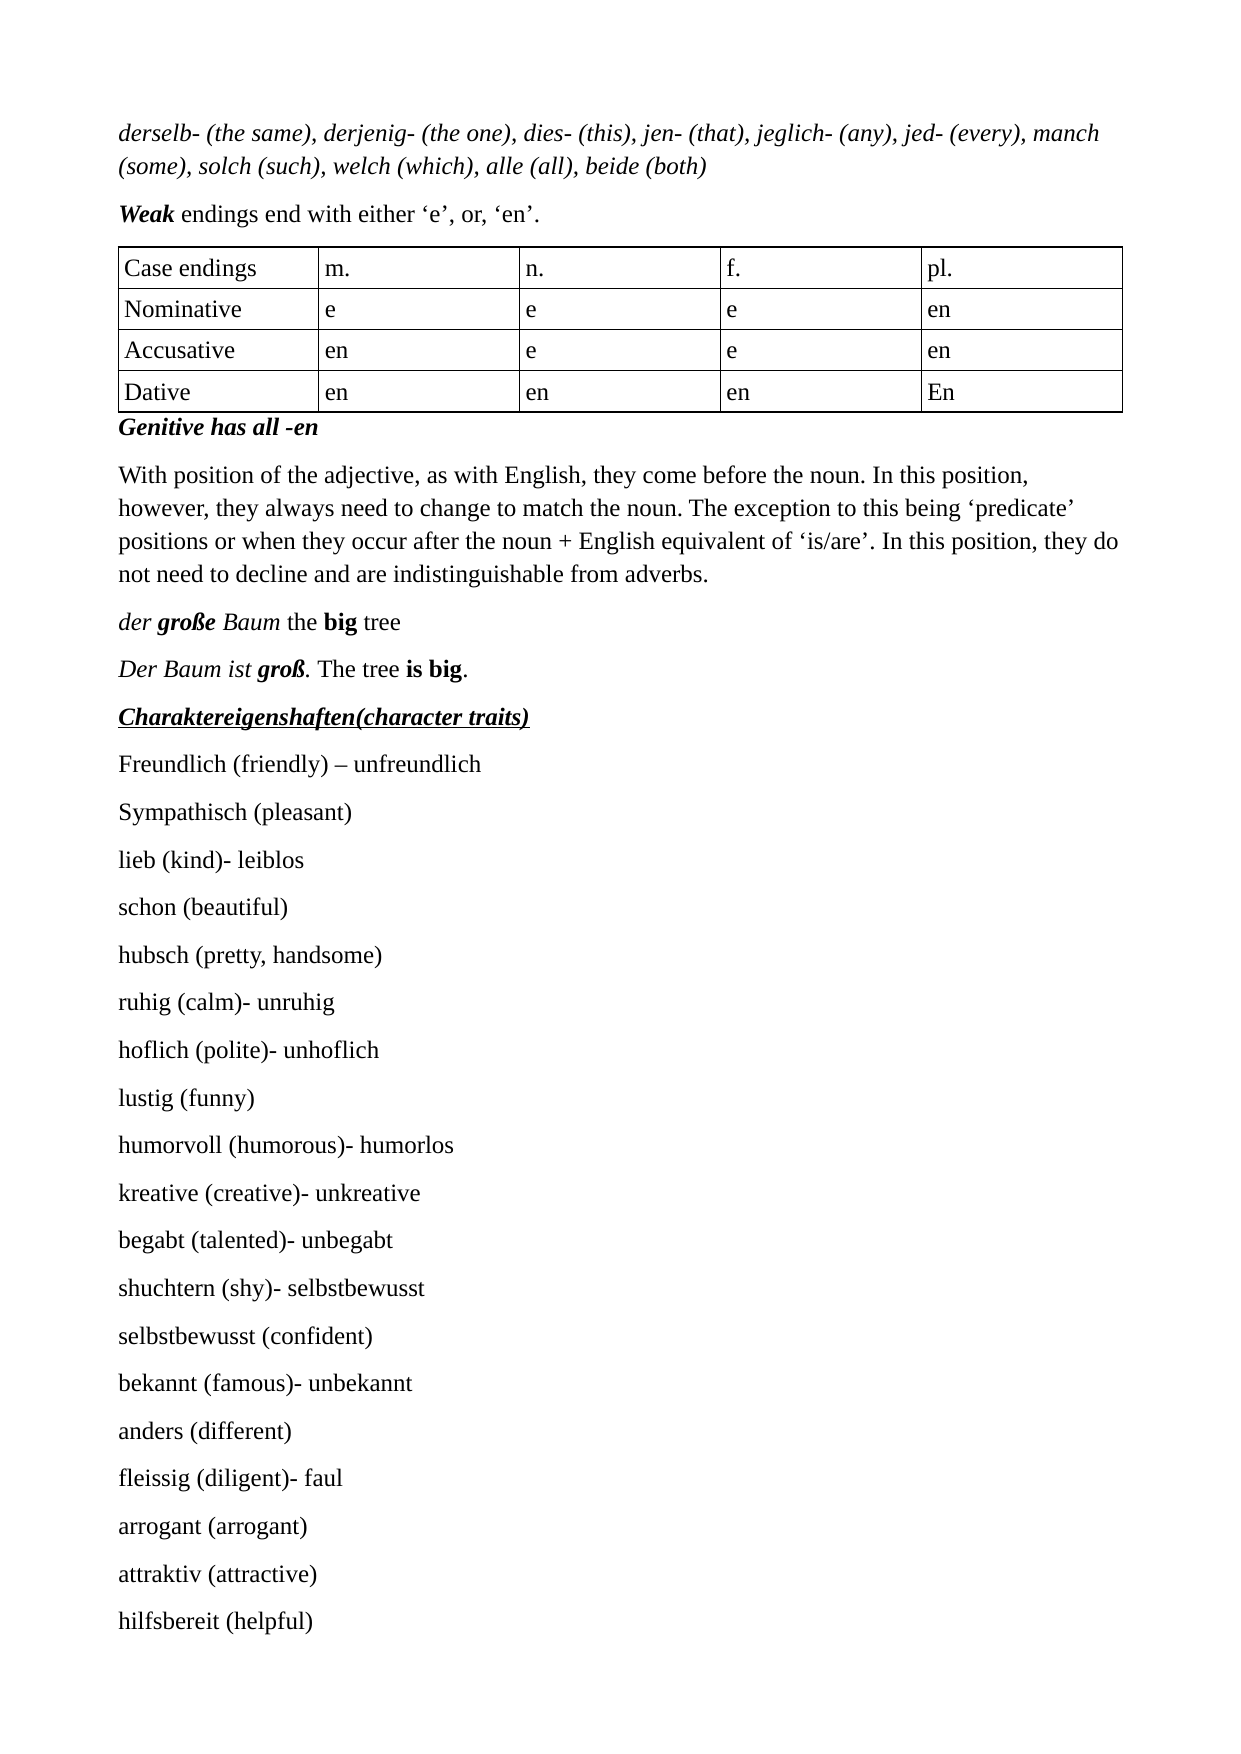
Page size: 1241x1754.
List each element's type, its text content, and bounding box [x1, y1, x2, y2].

text arrogant (arrogant) [118, 1511, 1122, 1540]
text hilfsbereit (helpful) [118, 1606, 1122, 1635]
table_cell En [922, 371, 1122, 411]
table_cell en [319, 330, 519, 370]
text Freundlich (friendly) – unfreundlich [118, 749, 1122, 778]
table_cell Accusative [119, 330, 318, 370]
table_header pl. [922, 248, 1122, 288]
table_cell e [721, 289, 921, 329]
text schon (beautiful) [118, 892, 1122, 921]
table_cell e [520, 330, 720, 370]
text lustig (funny) [118, 1083, 1122, 1111]
text kreative (creative)- unkreative [118, 1178, 1122, 1207]
table_header f. [721, 248, 921, 288]
text ruhig (calm)- unruhig [118, 987, 1122, 1016]
text humorvoll (humorous)- humorlos [118, 1130, 1122, 1159]
table_cell e [319, 289, 519, 329]
table_cell Dative [119, 371, 318, 411]
text bekannt (famous)- unbekannt [118, 1368, 1122, 1397]
text derselb- (the same), derjenig- (the one), dies- (this), jen- (that), jeglich- (any), jed- (every), manch (some), solch (such), welch (which), alle (all), beide (both) [118, 118, 1122, 180]
table_cell Nominative [119, 289, 318, 329]
text shuchtern (shy)- selbstbewusst [118, 1273, 1122, 1302]
text begabt (talented)- unbegabt [118, 1226, 1122, 1254]
text Genitive has all -en [118, 413, 1122, 441]
text With position of the adjective, as with English, they come before the noun. In this position, however, they always need to change to match the noun. The exception to this being ‘predicate’ positions or when they occur after the noun + English equivalent of ‘is/are’. In this position, they do not need to decline and are indistinguishable from adverbs. [118, 460, 1122, 588]
text hubsch (pretty, handsome) [118, 940, 1122, 969]
table_cell en [319, 371, 519, 411]
text hoflich (polite)- unhoflich [118, 1035, 1122, 1064]
text lieb (kind)- leiblos [118, 845, 1122, 873]
table_cell en [922, 330, 1122, 370]
text Charaktereigenshaften(character traits) [118, 702, 1122, 731]
text der große Baum the big tree [118, 607, 1122, 635]
text anders (different) [118, 1416, 1122, 1445]
table_header Case endings [119, 248, 318, 288]
text Sympathisch (pleasant) [118, 797, 1122, 826]
text selbstbewusst (confident) [118, 1321, 1122, 1349]
text Weak endings end with either ‘e’, or, ‘en’. [118, 199, 1122, 227]
text fleissig (diligent)- faul [118, 1463, 1122, 1492]
table_cell en [721, 371, 921, 411]
table_cell en [520, 371, 720, 411]
table_cell en [922, 289, 1122, 329]
text attraktiv (attractive) [118, 1559, 1122, 1587]
table_cell e [520, 289, 720, 329]
text Der Baum ist groß. The tree is big. [118, 654, 1122, 683]
table_header m. [319, 248, 519, 288]
table_header n. [520, 248, 720, 288]
table_cell e [721, 330, 921, 370]
